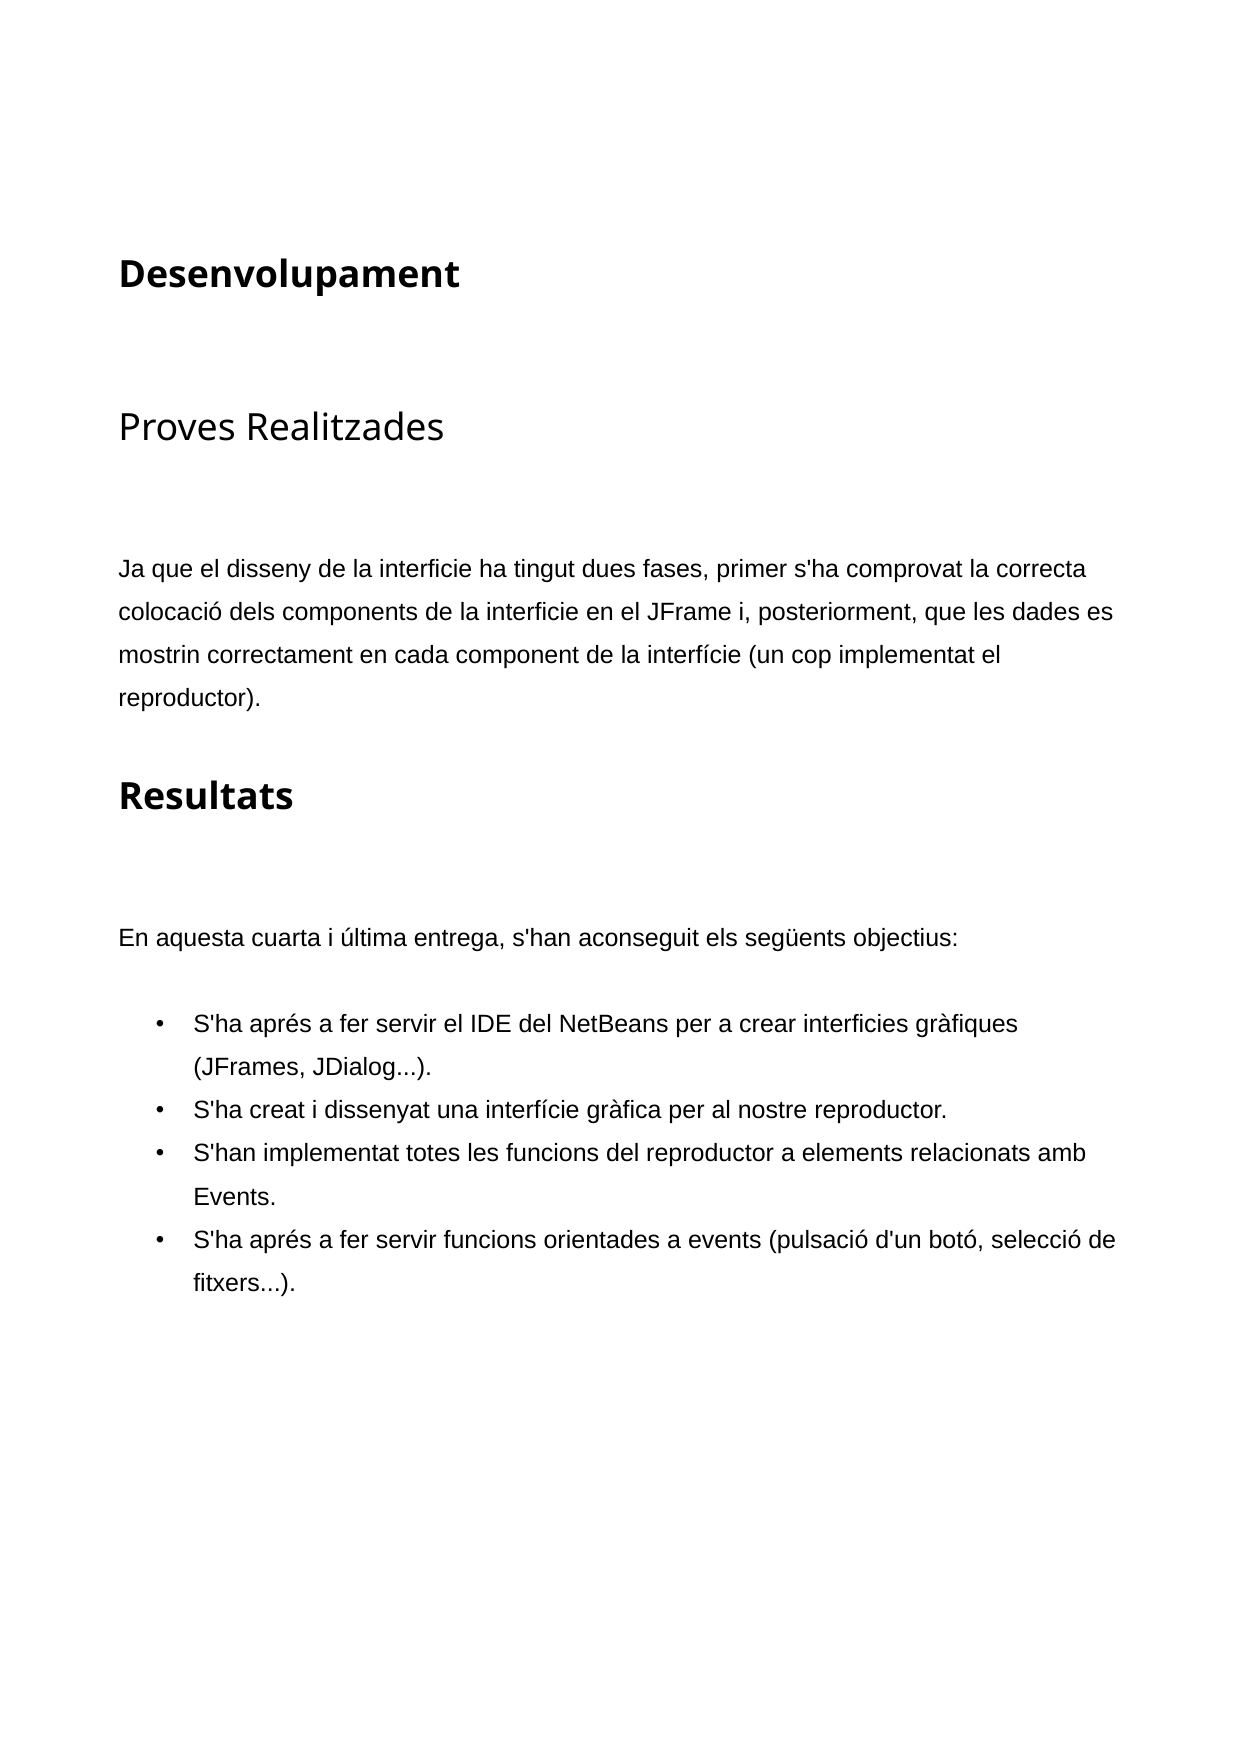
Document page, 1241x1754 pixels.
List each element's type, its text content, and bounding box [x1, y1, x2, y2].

text Desenvolupament [118, 247, 1122, 298]
text Resultats [118, 769, 1122, 820]
list S'ha aprés a fer servir el IDE del NetBeans per a crear interficies gràfiques (JFrames, JDialog...). [156, 1009, 1122, 1081]
list S'ha aprés a fer servir funcions orientades a events (pulsació d'un botó, selecció de fitxers...). [156, 1225, 1122, 1297]
text En aquesta cuarta i última entrega, s'han aconseguit els següents objectius: [118, 922, 1122, 951]
list S'han implementat totes les funcions del reproductor a elements relacionats amb Events. [156, 1138, 1122, 1210]
text Proves Realitzades [118, 401, 1122, 452]
list S'ha creat i dissenyat una interfície gràfica per al nostre reproductor. [156, 1095, 1122, 1124]
text Ja que el disseny de la interficie ha tingut dues fases, primer s'ha comprovat la correcta colocació dels components de la interficie en el JFrame i, posteriorment, que les dades es mostrin correctament en cada component de la interfície (un cop implementat el reproductor). [118, 554, 1122, 712]
